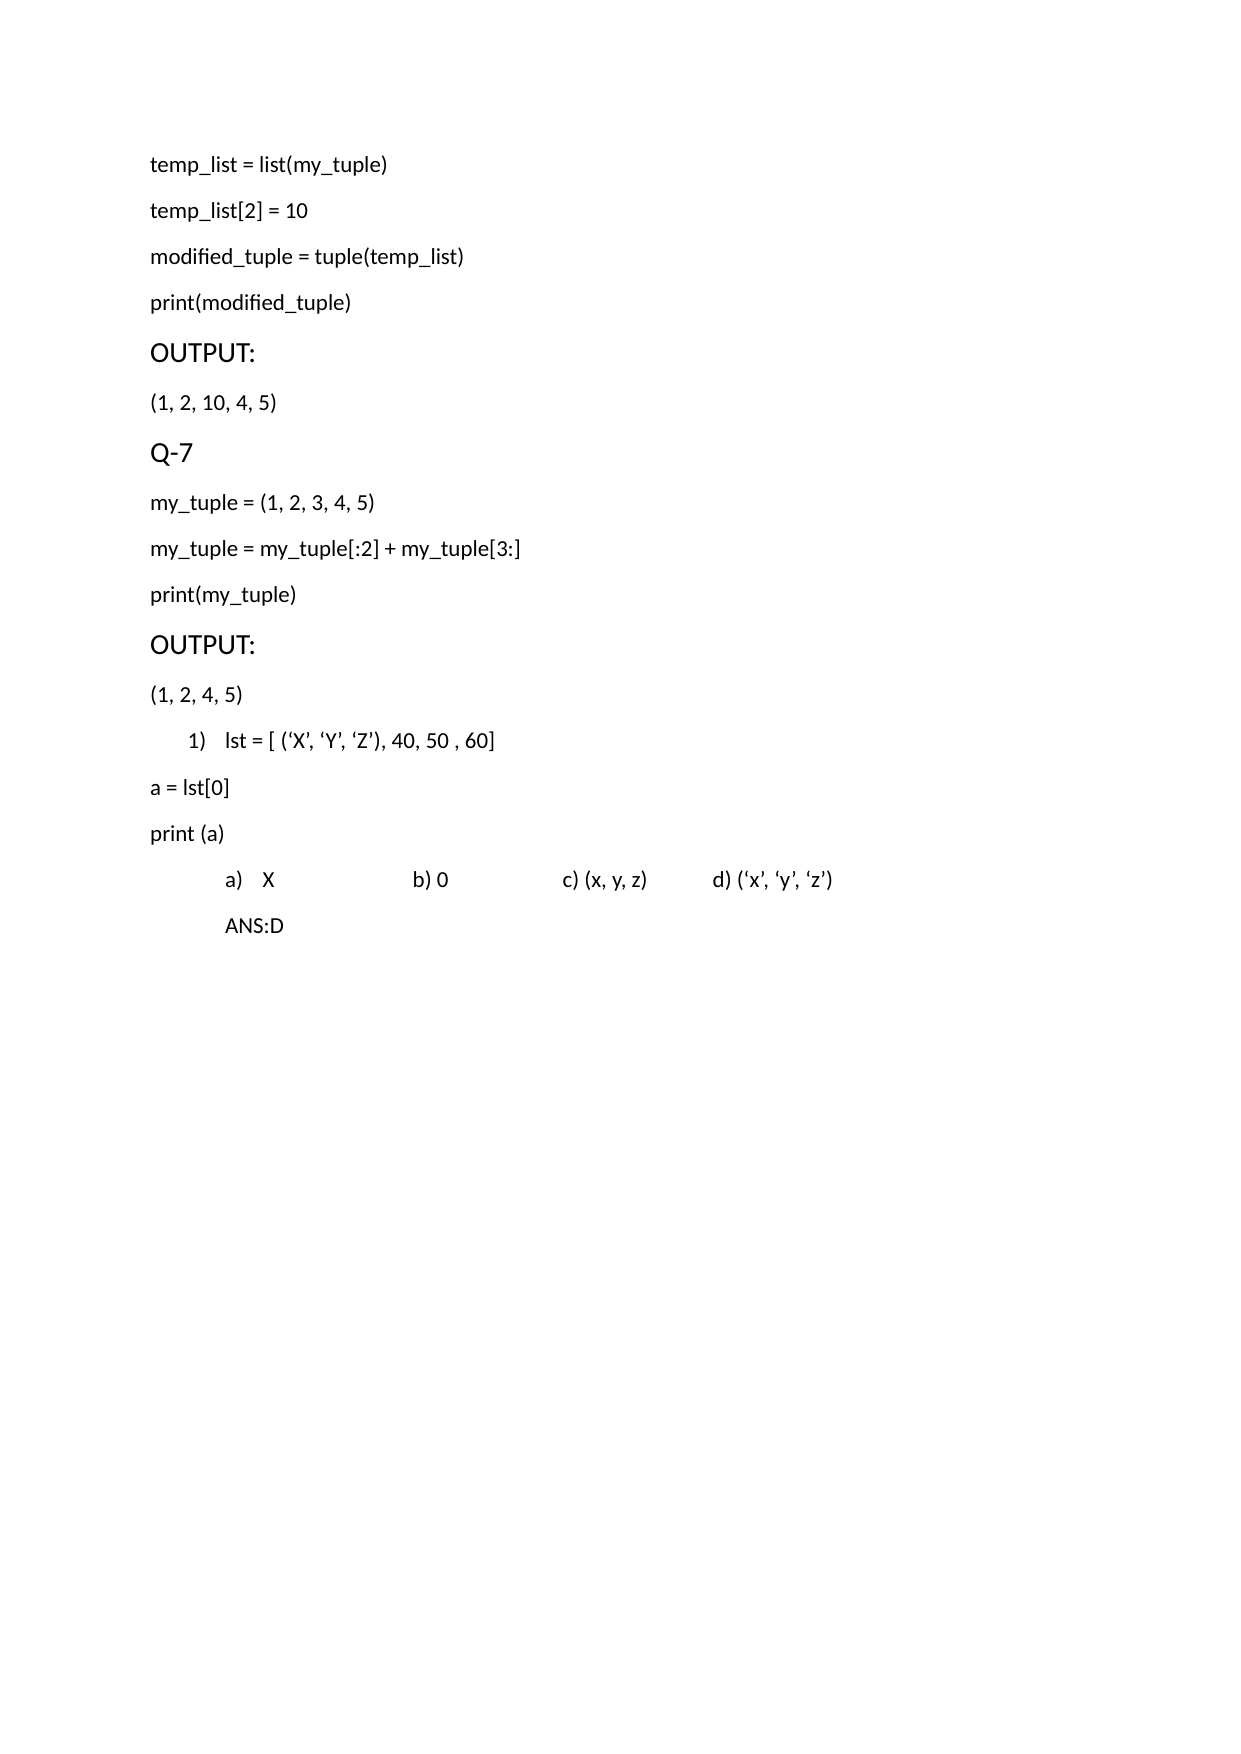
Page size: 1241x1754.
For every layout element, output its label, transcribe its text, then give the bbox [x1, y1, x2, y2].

text (1, 2, 4, 5) [150, 681, 1090, 708]
text my_tuple = my_tuple[:2] + my_tuple[3:] [150, 534, 1090, 562]
text temp_list = list(my_tuple) [150, 150, 1090, 178]
text modified_tuple = tuple(temp_list) [150, 242, 1090, 270]
text a = lst[0] [150, 773, 1090, 801]
text print(modified_tuple) [150, 288, 1090, 316]
text ANS:D [225, 911, 1090, 939]
text Q-7 [150, 434, 1090, 470]
text temp_list[2] = 10 [150, 196, 1090, 224]
text print(my_tuple) [150, 580, 1090, 608]
text my_tuple = (1, 2, 3, 4, 5) [150, 488, 1090, 516]
list X b) 0 c) (x, y, z) d) (‘x’, ‘y’, ‘z’) [225, 865, 1090, 893]
text (1, 2, 10, 4, 5) [150, 388, 1090, 416]
text OUTPUT: [150, 626, 1090, 662]
text print (a) [150, 819, 1090, 847]
list lst = [ (‘X’, ‘Y’, ‘Z’), 40, 50 , 60] [187, 727, 1090, 754]
text OUTPUT: [150, 334, 1090, 370]
